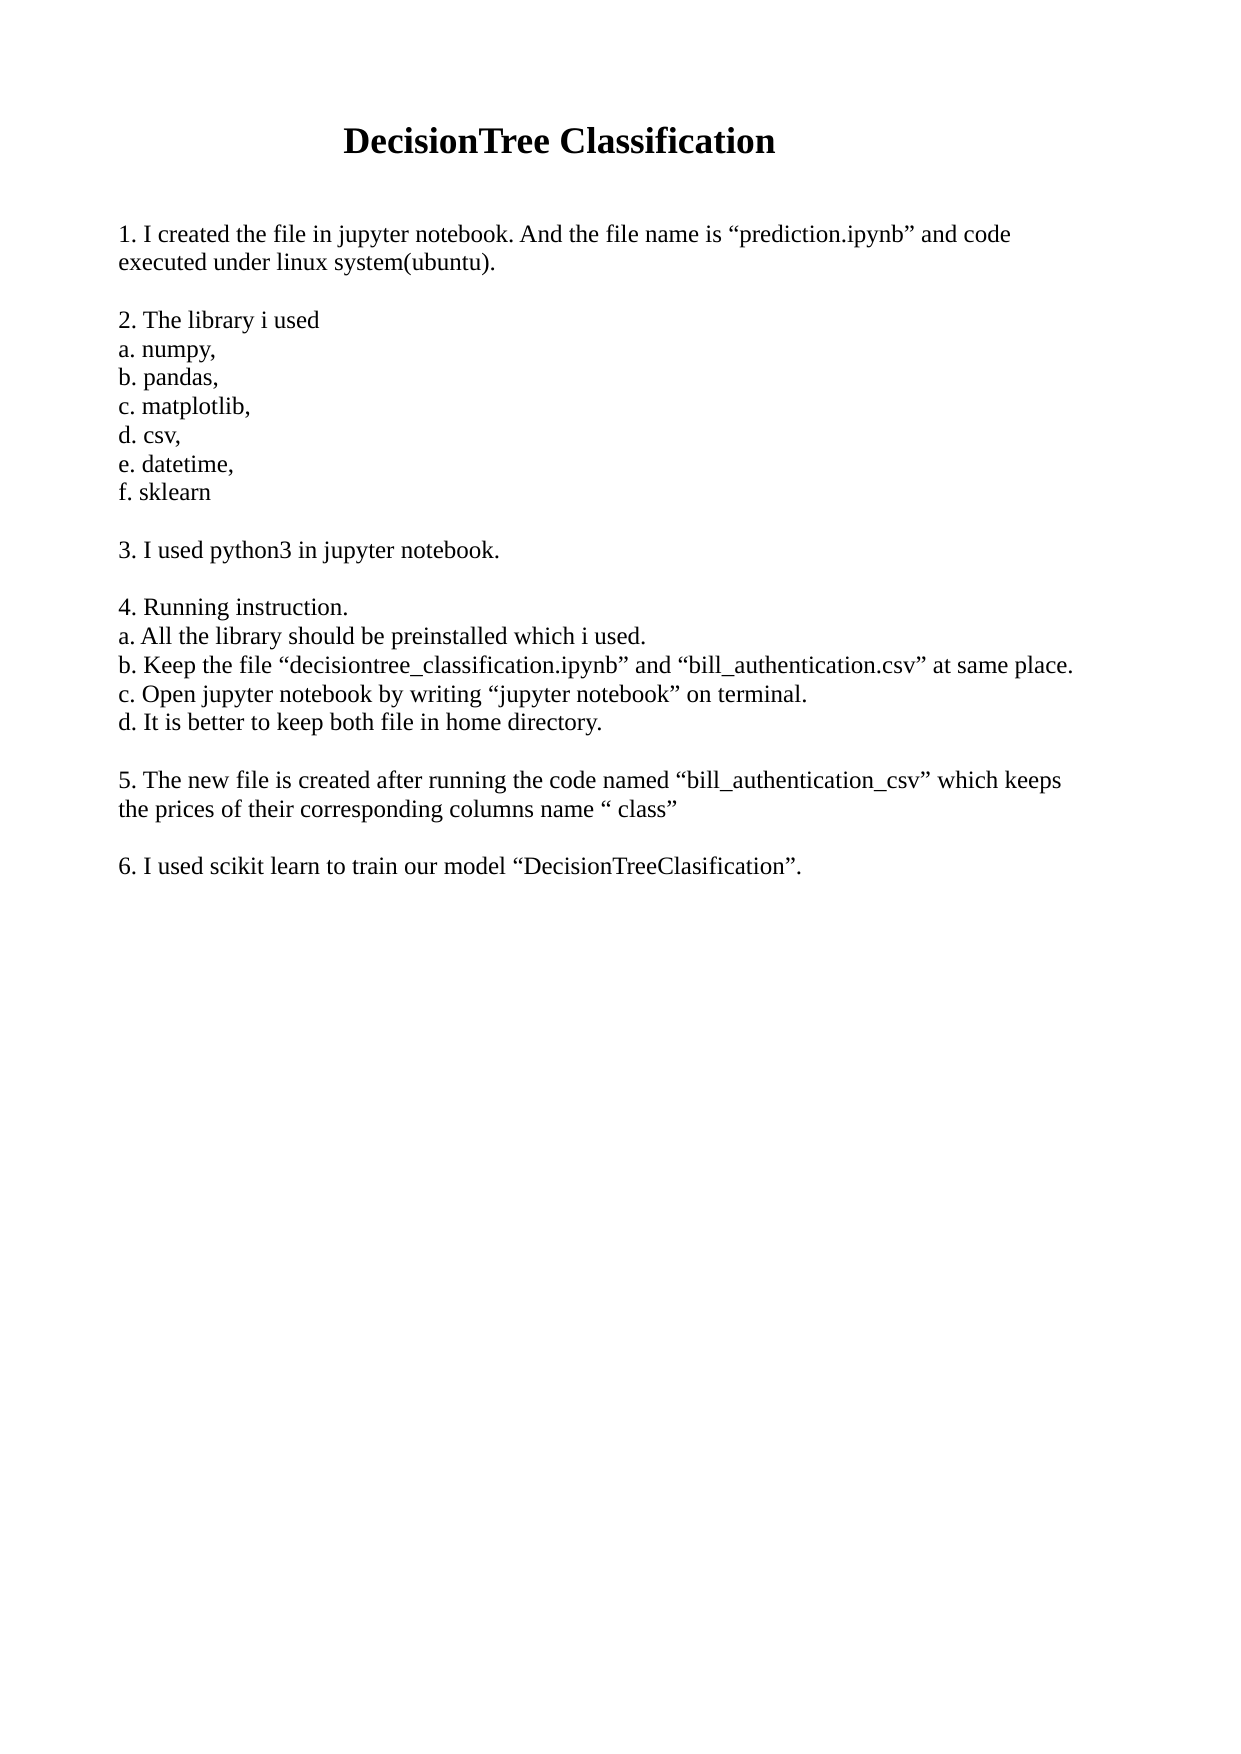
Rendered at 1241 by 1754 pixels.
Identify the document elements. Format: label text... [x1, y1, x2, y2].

text c. matplotlib, [118, 391, 1122, 420]
text 5. The new file is created after running the code named “bill_authentication_csv” which keeps [118, 765, 1122, 794]
text c. Open jupyter notebook by writing “jupyter notebook” on terminal. [118, 679, 1122, 707]
text b. Keep the file “decisiontree_classification.ipynb” and “bill_authentication.csv” at same place. [118, 650, 1122, 679]
text 1. I created the file in jupyter notebook. And the file name is “prediction.ipynb” and code [118, 219, 1122, 247]
text executed under linux system(ubuntu). [118, 247, 1122, 276]
text 6. I used scikit learn to train our model “DecisionTreeClasification”. [118, 851, 1122, 880]
text 4. Running instruction. [118, 592, 1122, 621]
text the prices of their corresponding columns name “ class” [118, 794, 1122, 822]
text d. It is better to keep both file in home directory. [118, 707, 1122, 736]
text d. csv, [118, 420, 1122, 449]
text DecisionTree Classification [118, 118, 1122, 161]
text 2. The library i used [118, 305, 1122, 334]
text a. All the library should be preinstalled which i used. [118, 621, 1122, 650]
text 3. I used python3 in jupyter notebook. [118, 535, 1122, 564]
text b. pandas, [118, 362, 1122, 391]
text e. datetime, [118, 449, 1122, 477]
text f. sklearn [118, 477, 1122, 506]
text a. numpy, [118, 334, 1122, 362]
